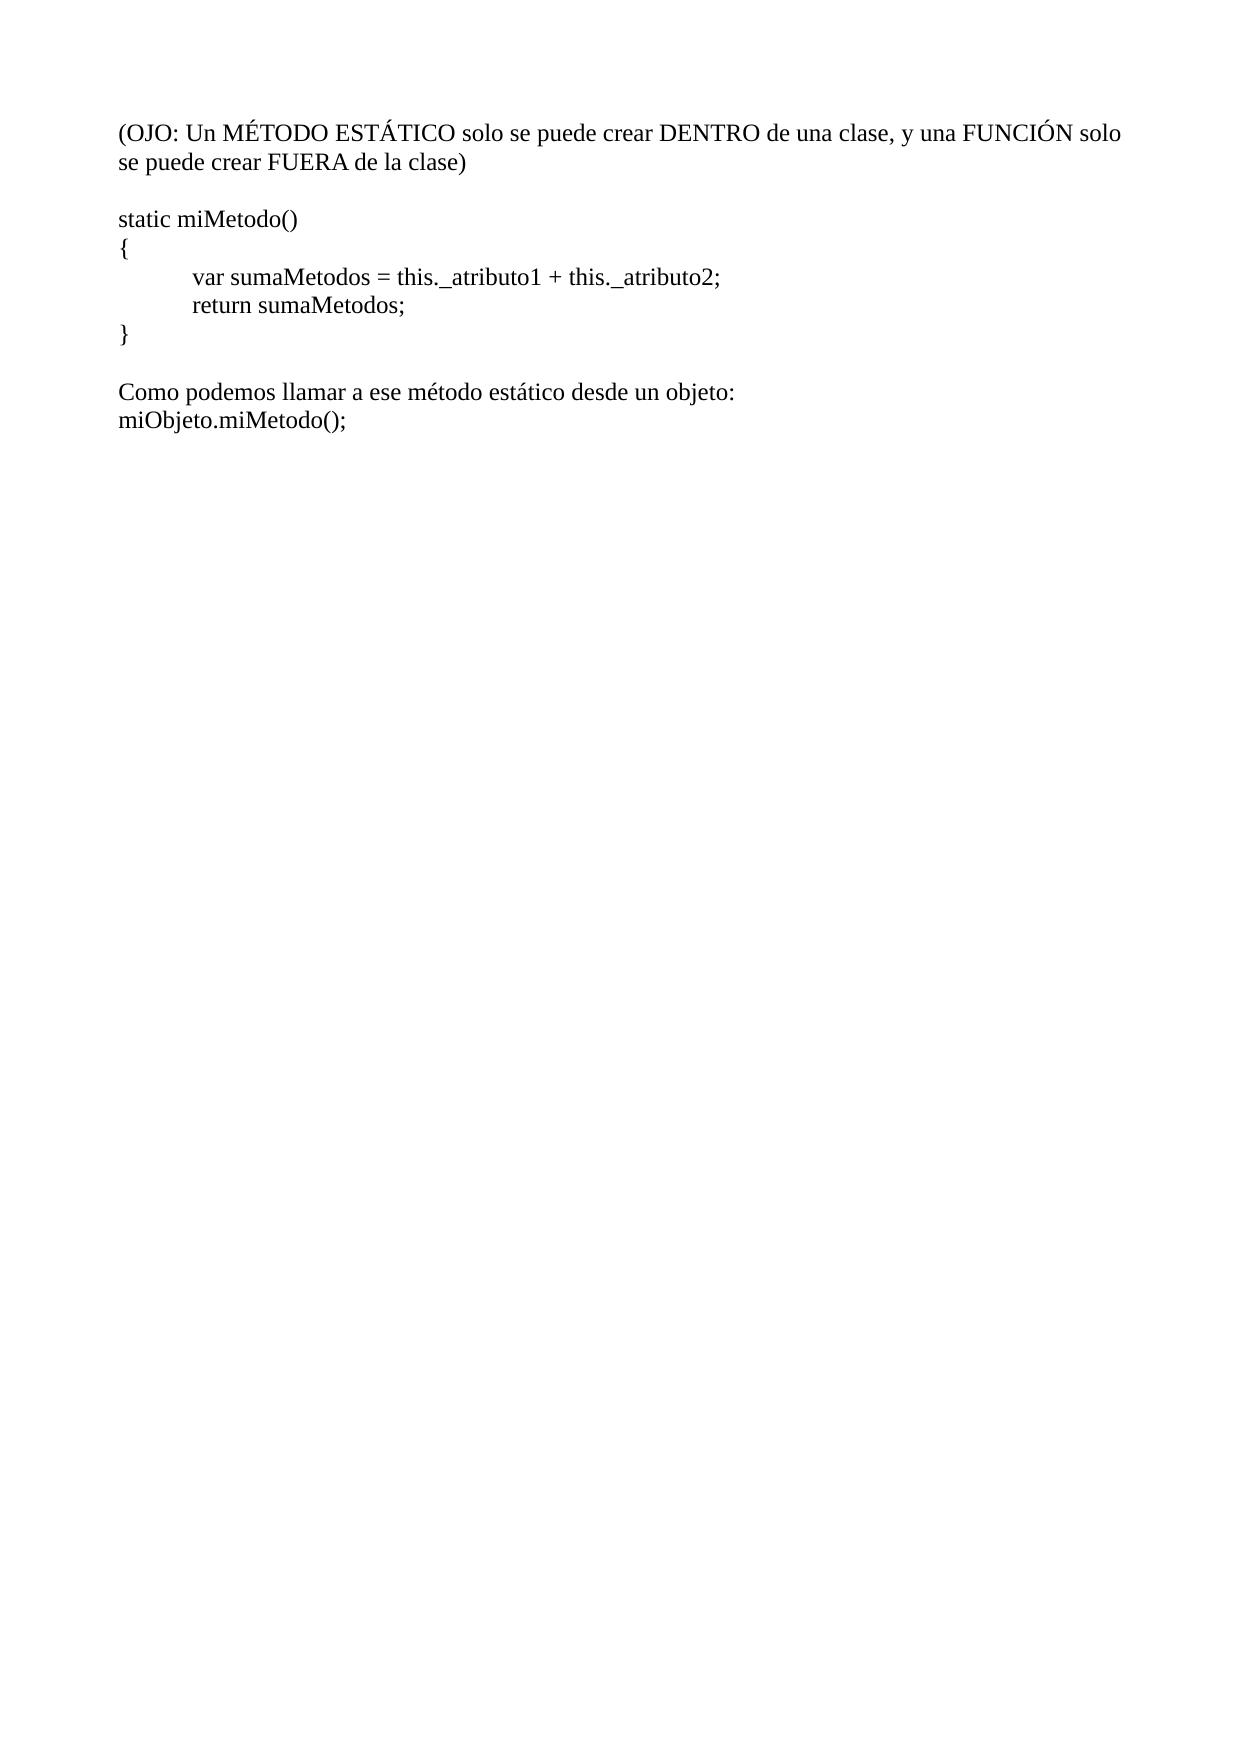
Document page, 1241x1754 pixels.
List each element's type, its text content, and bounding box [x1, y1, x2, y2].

text return sumaMetodos; [118, 291, 1122, 319]
text (OJO: Un MÉTODO ESTÁTICO solo se puede crear DENTRO de una clase, y una FUNCIÓN solo se puede crear FUERA de la clase) [118, 118, 1122, 176]
text Como podemos llamar a ese método estático desde un objeto: [118, 377, 1122, 406]
text miObjeto.miMetodo(); [118, 406, 1122, 434]
text } [118, 319, 1122, 348]
text static miMetodo() [118, 204, 1122, 233]
text { [118, 233, 1122, 262]
text var sumaMetodos = this._atributo1 + this._atributo2; [118, 262, 1122, 291]
